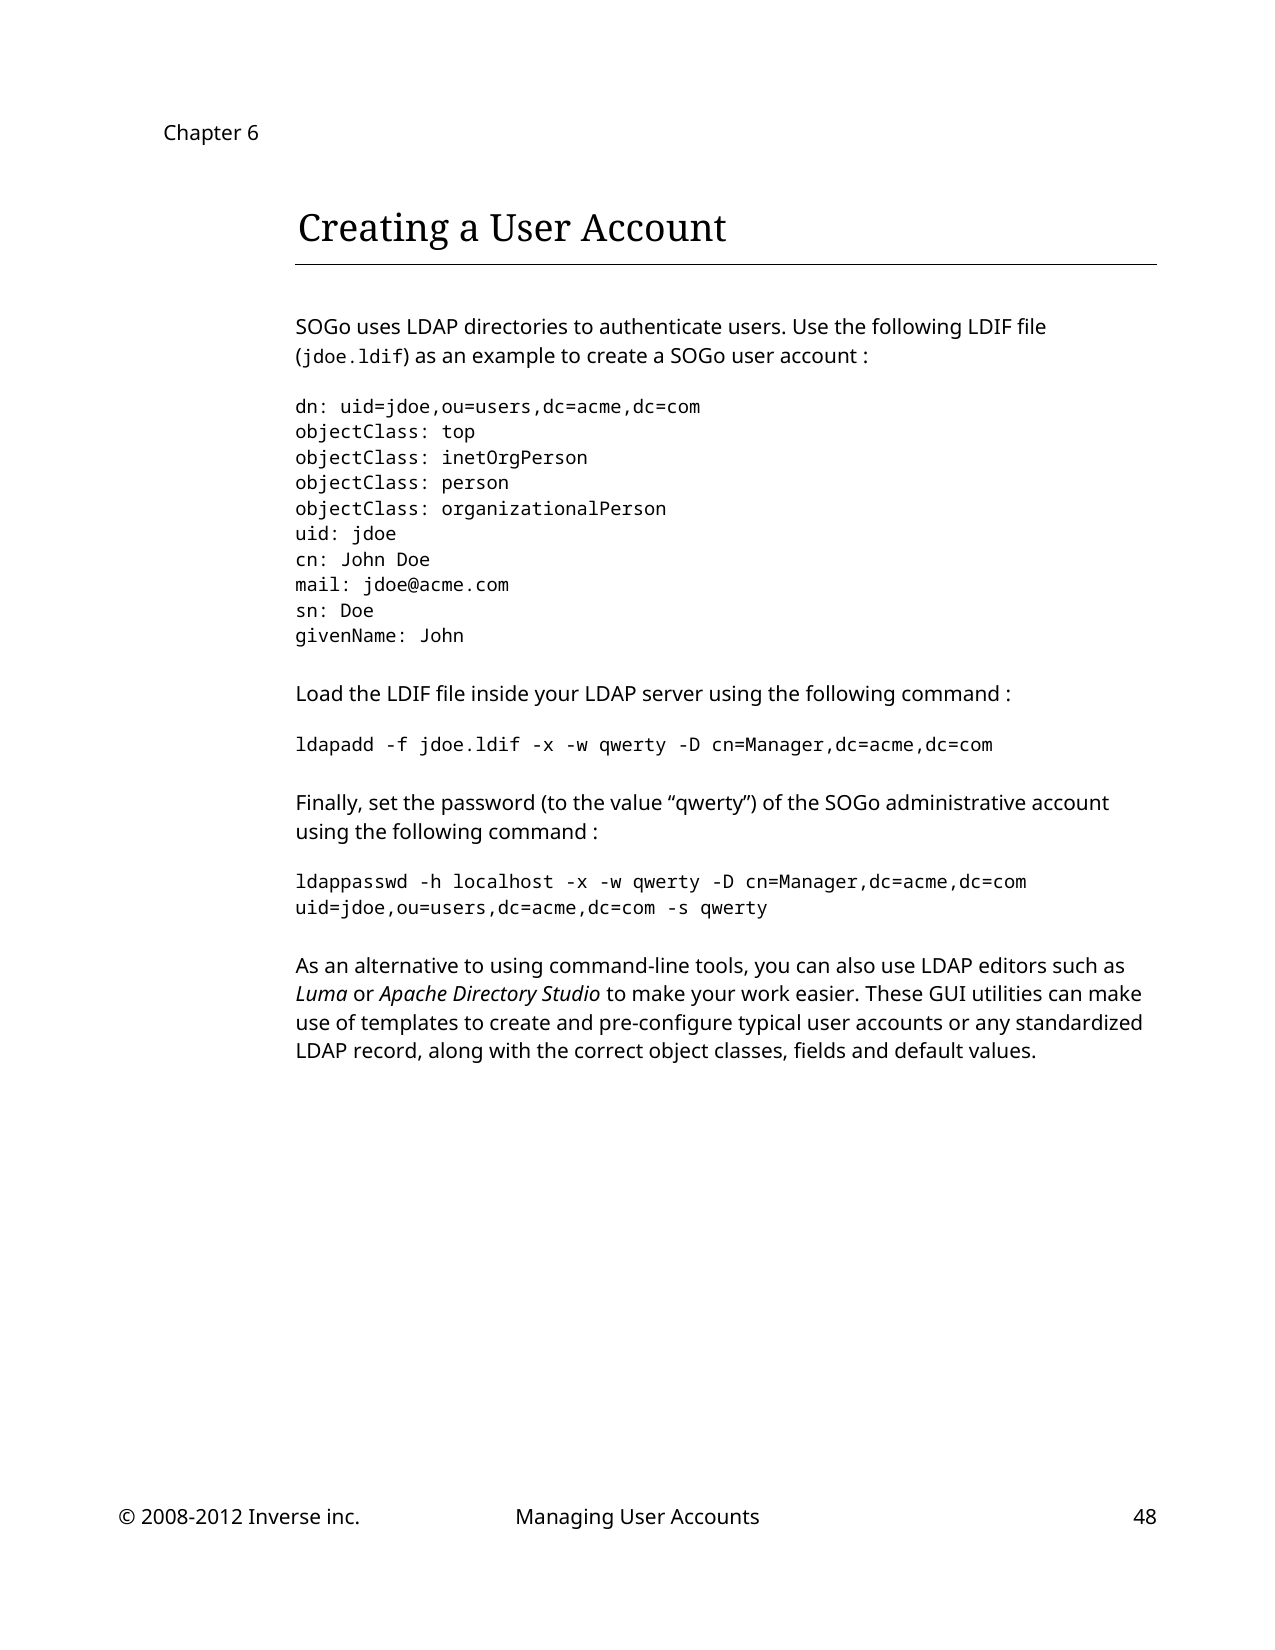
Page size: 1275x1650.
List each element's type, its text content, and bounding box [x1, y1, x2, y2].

text cn: John Doe [295, 546, 1157, 572]
text Finally, set the password (to the value “qwerty”) of the SOGo administrative account using the following command : [295, 788, 1157, 845]
text objectClass: person [295, 469, 1157, 495]
text As an alternative to using command-line tools, you can also use LDAP editors such as Luma or Apache Directory Studio to make your work easier. These GUI utilities can make use of templates to create and pre-configure typical user accounts or any standardized LDAP record, along with the correct object classes, fields and default values. [295, 951, 1157, 1065]
text objectClass: organizationalPerson [295, 495, 1157, 521]
text dn: uid=jdoe,ou=users,dc=acme,dc=com [295, 393, 1157, 418]
text ldappasswd -h localhost -x -w qwerty -D cn=Manager,dc=acme,dc=com uid=jdoe,ou=users,dc=acme,dc=com -s qwerty [295, 869, 1157, 920]
text objectClass: inetOrgPerson [295, 444, 1157, 469]
text givenName: John [295, 623, 1157, 648]
text ldapadd -f jdoe.ldif -x -w qwerty -D cn=Manager,dc=acme,dc=com [295, 732, 1157, 757]
text mail: jdoe@acme.com [295, 572, 1157, 597]
text SOGo uses LDAP directories to authenticate users. Use the following LDIF file (jdoe.ldif) as an example to create a SOGo user account : [295, 312, 1157, 369]
text objectClass: top [295, 418, 1157, 444]
text sn: Doe [295, 597, 1157, 623]
subtitle Creating a User Account [295, 201, 1157, 264]
text uid: jdoe [295, 521, 1157, 546]
text Load the LDIF file inside your LDAP server using the following command : [295, 679, 1157, 708]
